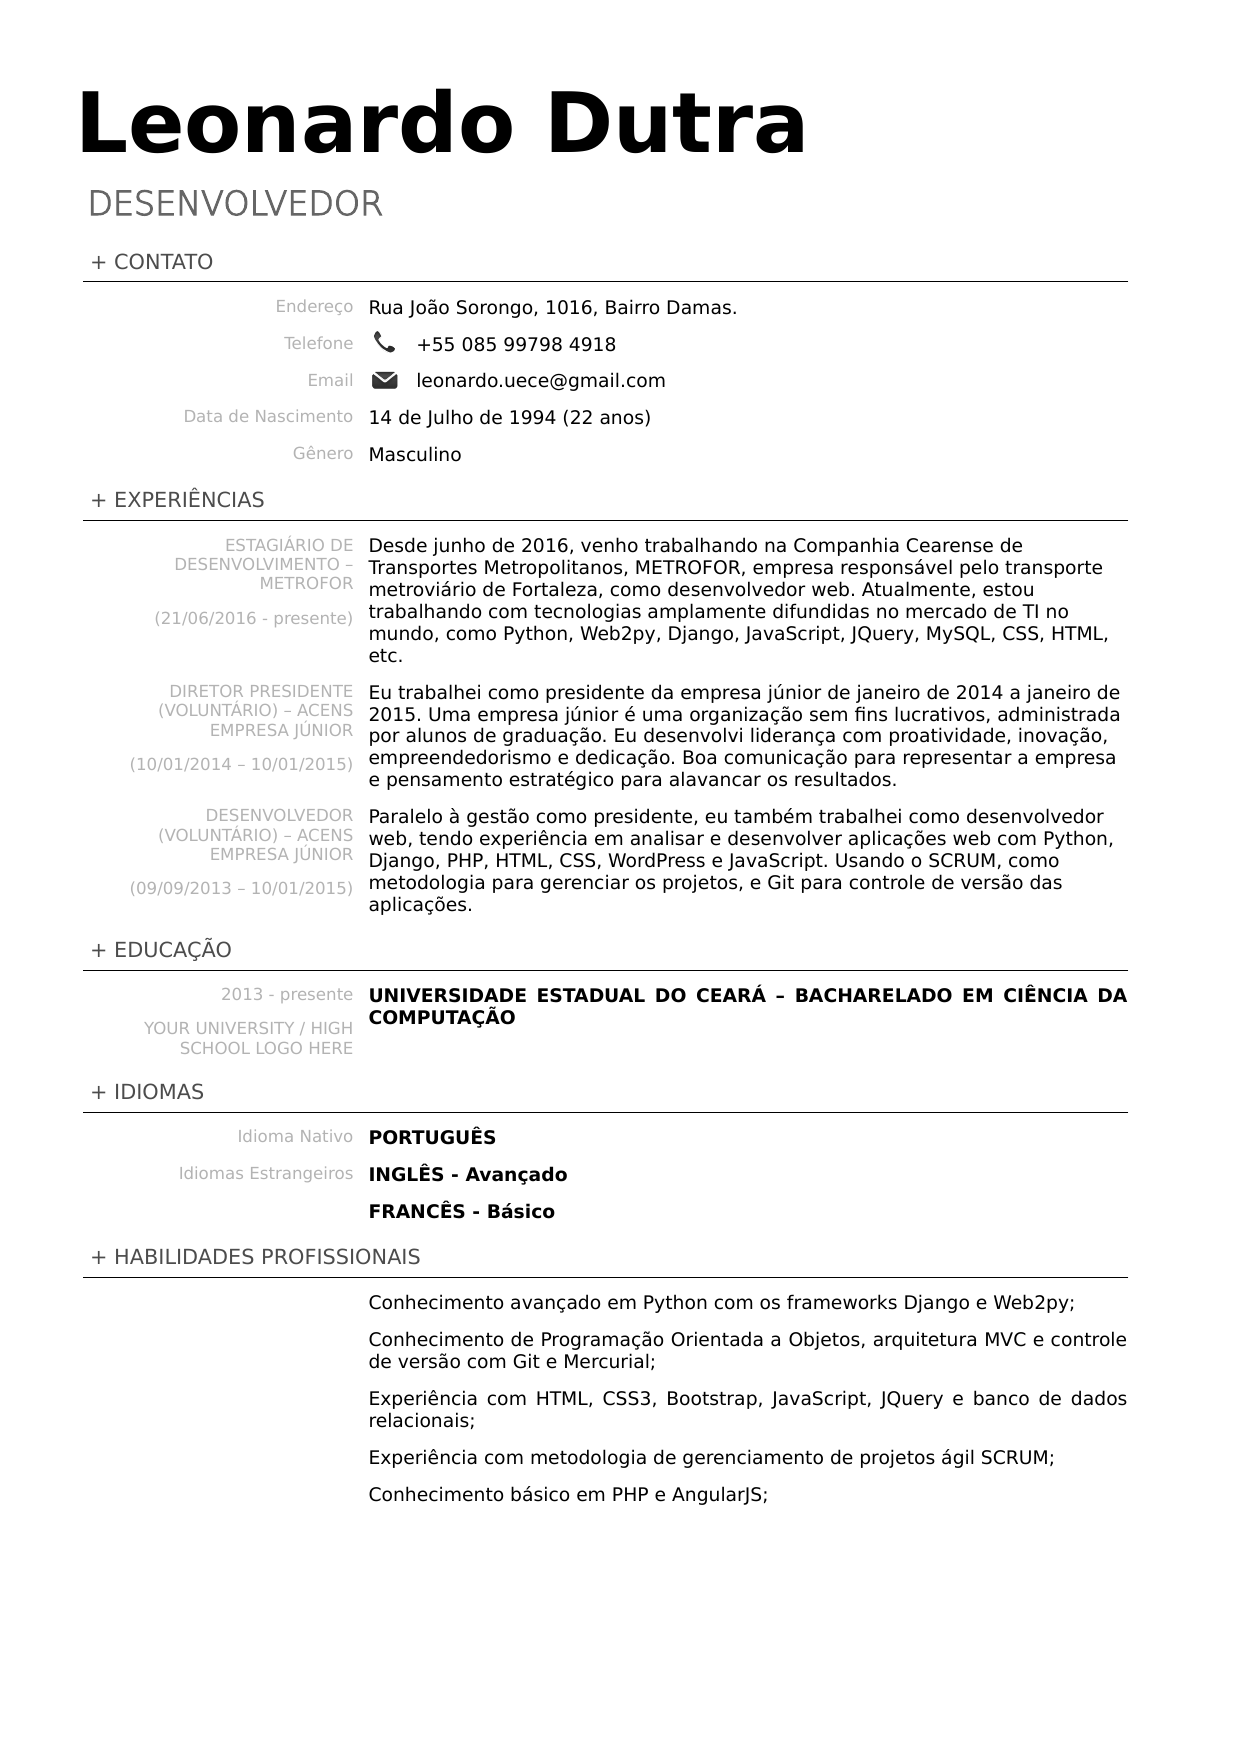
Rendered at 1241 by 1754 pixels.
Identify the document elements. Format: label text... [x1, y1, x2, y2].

table_cell ESTAGIÁRIO DE DESENVOLVIMENTO – METROFOR (21/06/2016 - presente) [75, 528, 361, 674]
table_header Leonardo Dutra DESENVOLVEDOR [75, 75, 941, 235]
table_cell Desde junho de 2016, venho trabalhando na Companhia Cearense de Transportes Metropolitanos, METROFOR, empresa responsável pelo transporte metroviário de Fortaleza, como desenvolvedor web. Atualmente, estou trabalhando com tecnologias amplamente difundidas no mercado de TI no mundo, como Python, Web2py, Django, JavaScript, JQuery, MySQL, CSS, HTML, etc. [361, 528, 1136, 674]
table_cell Paralelo à gestão como presidente, eu também trabalhei como desenvolvedor web, tendo experiência em analisar e desenvolver aplicações web com Python, Django, PHP, HTML, CSS, WordPress e JavaScript. Usando o SCRUM, como metodologia para gerenciar os projetos, e Git para controle de versão das aplicações. [361, 799, 1136, 923]
table_cell Rua João Sorongo, 1016, Bairro Damas. [361, 289, 1136, 326]
table_cell Data de Nascimento [75, 400, 361, 437]
table_cell + IDIOMAS [75, 1065, 1136, 1120]
table_cell + EXPERIÊNCIAS [75, 474, 1136, 528]
table_header [941, 75, 1136, 235]
table_cell + EDUCAÇÃO [75, 923, 1136, 977]
table_cell INGLÊS - Avançado FRANCÊS - Básico [361, 1157, 1136, 1230]
table_cell Email [75, 363, 361, 400]
table_cell +55 085 99798 4918 [409, 326, 1136, 363]
table_cell + CONTATO [75, 235, 1136, 289]
table_cell [361, 363, 408, 400]
table_cell UNIVERSIDADE ESTADUAL DO CEARÁ – BACHARELADO EM CIÊNCIA DA COMPUTAÇÃO [361, 977, 1136, 1065]
table_cell Idioma Nativo [75, 1120, 361, 1157]
table_cell + HABILIDADES PROFISSIONAIS [75, 1230, 1136, 1285]
table_cell Idiomas Estrangeiros [75, 1157, 361, 1230]
table_cell [75, 1285, 361, 1513]
table_cell PORTUGUÊS [361, 1120, 1136, 1157]
table_cell Conhecimento avançado em Python com os frameworks Django e Web2py; Conhecimento de Programação Orientada a Objetos, arquitetura MVC e controle de versão com Git e Mercurial; Experiência com HTML, CSS3, Bootstrap, JavaScript, JQuery e banco de dados relacionais; Experiência com metodologia de gerenciamento de projetos ágil SCRUM; Conhecimento básico em PHP e AngularJS; [361, 1285, 1136, 1513]
table_cell Eu trabalhei como presidente da empresa júnior de janeiro de 2014 a janeiro de 2015. Uma empresa júnior é uma organização sem fins lucrativos, administrada por alunos de graduação. Eu desenvolvi liderança com proatividade, inovação, empreendedorismo e dedicação. Boa comunicação para representar a empresa e pensamento estratégico para alavancar os resultados. [361, 674, 1136, 798]
table_cell DIRETOR PRESIDENTE (VOLUNTÁRIO) – ACENS EMPRESA JÚNIOR (10/01/2014 – 10/01/2015) [75, 674, 361, 798]
picture [368, 326, 401, 359]
table_cell DESENVOLVEDOR (VOLUNTÁRIO) – ACENS EMPRESA JÚNIOR (09/09/2013 – 10/01/2015) [75, 799, 361, 923]
table_cell [361, 326, 408, 363]
table_cell Masculino [361, 437, 1136, 473]
table_cell Telefone [75, 326, 361, 363]
picture [368, 362, 402, 396]
table_cell 2013 - presente YOUR UNIVERSITY / HIGH SCHOOL LOGO HERE [75, 977, 361, 1065]
table_cell 14 de Julho de 1994 (22 anos) [361, 400, 1136, 437]
table_cell Gênero [75, 437, 361, 473]
table_cell leonardo.uece@gmail.com [409, 363, 1136, 400]
table_cell Endereço [75, 289, 361, 326]
